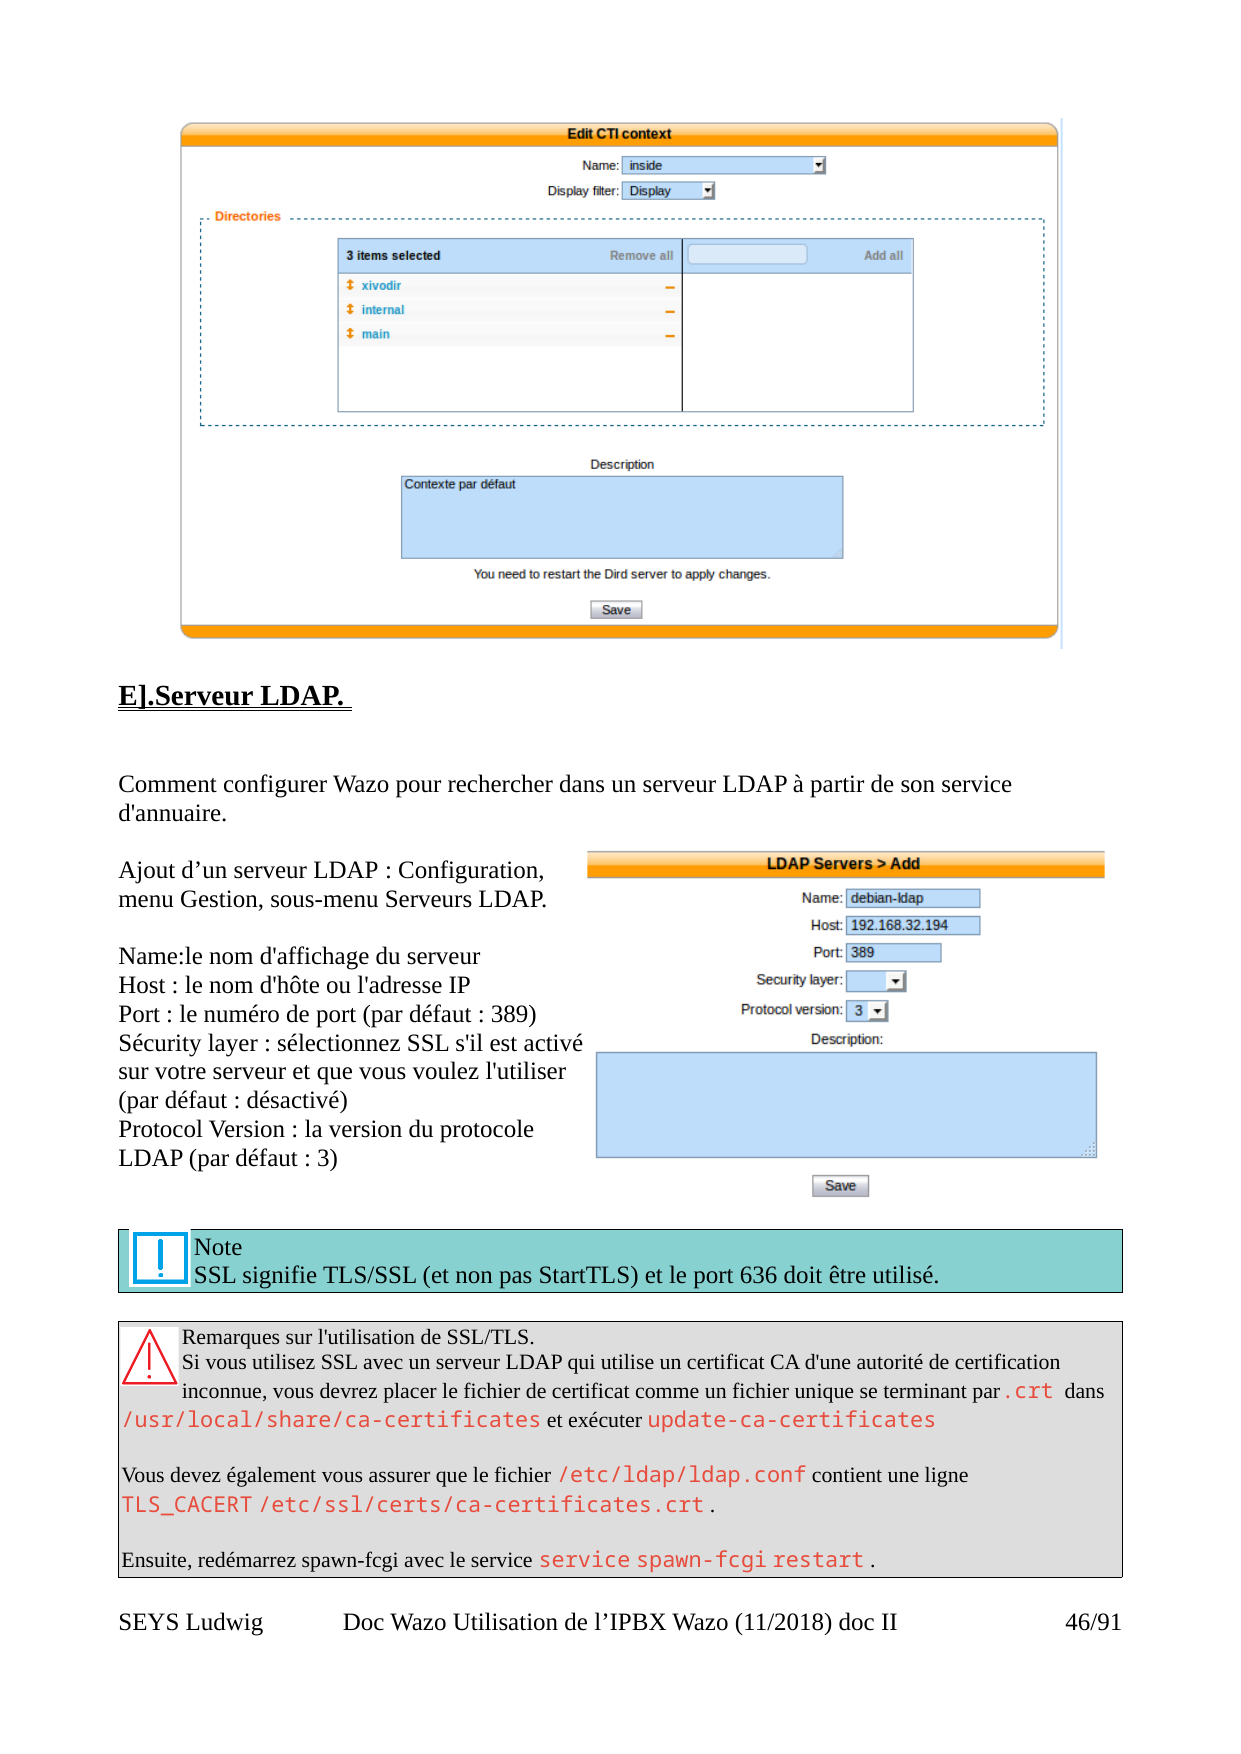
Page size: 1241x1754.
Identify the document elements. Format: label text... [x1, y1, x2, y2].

text E].Serveur LDAP. [118, 678, 1122, 711]
text Protocol Version : la version du protocole LDAP (par défaut : 3) [118, 1114, 587, 1171]
picture [120, 1327, 179, 1386]
text Vous devez également vous assurer que le fichier /etc/ldap/ldap.conf contient une ligne TLS_CACERT /etc/ssl/certs/ca-certificates.crt . [119, 1456, 1122, 1516]
text Note [191, 1230, 1122, 1258]
text [119, 1230, 129, 1258]
text SSL signifie TLS/SSL (et non pas StartTLS) et le port 636 doit être utilisé. [119, 1258, 1122, 1292]
text Ensuite, redémarrez spawn-fcgi avec le service service spawn-fcgi restart . [119, 1541, 1122, 1577]
text Remarques sur l'utilisation de SSL/TLS. [119, 1322, 1122, 1346]
picture [587, 846, 1105, 1201]
picture [177, 118, 1063, 649]
text Si vous utilisez SSL avec un serveur LDAP qui utilise un certificat CA d'une autorité de certification inconnue, vous devrez placer le fichier de certificat comme un fichier unique se terminant par.crt dans /usr/local/share/ca-certificates et exécuter update-ca-certificates [119, 1346, 1122, 1431]
text Port : le numéro de port (par défaut : 389) [118, 999, 587, 1028]
text Ajout d’un serveur LDAP : Configuration, menu Gestion, sous-menu Serveurs LDAP. [118, 855, 587, 913]
text Name:le nom d'affichage du serveur [118, 941, 587, 970]
text Comment configurer Wazo pour rechercher dans un serveur LDAP à partir de son service d'annuaire. [118, 769, 1122, 826]
picture [129, 1228, 191, 1287]
text Host : le nom d'hôte ou l'adresse IP [118, 970, 587, 999]
text Sécurity layer : sélectionnez SSL s'il est activé sur votre serveur et que vous voulez l'utiliser (par défaut : désactivé) [118, 1028, 587, 1114]
